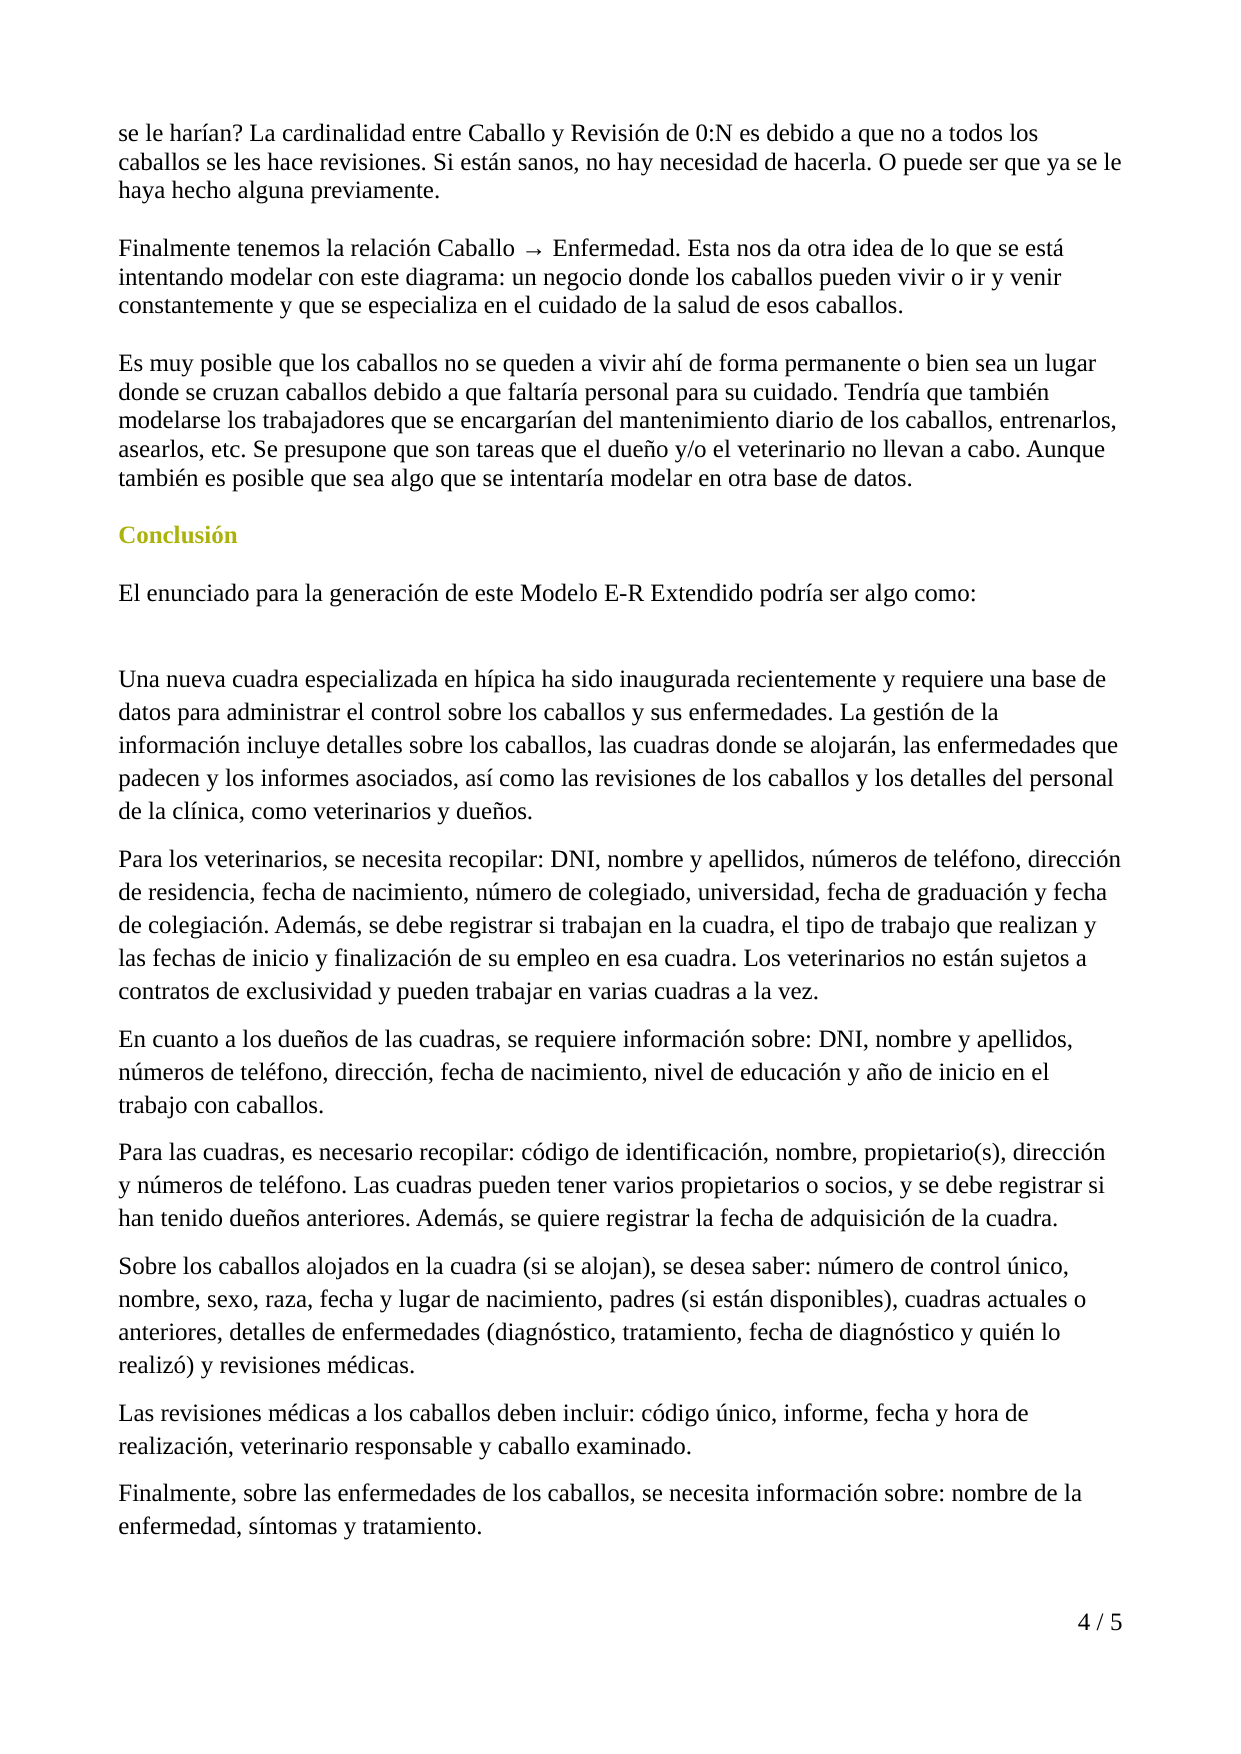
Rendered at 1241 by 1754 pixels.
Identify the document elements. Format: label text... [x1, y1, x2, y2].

text Sobre los caballos alojados en la cuadra (si se alojan), se desea saber: número de control único, nombre, sexo, raza, fecha y lugar de nacimiento, padres (si están disponibles), cuadras actuales o anteriores, detalles de enfermedades (diagnóstico, tratamiento, fecha de diagnóstico y quién lo realizó) y revisiones médicas. [118, 1251, 1122, 1379]
text Una nueva cuadra especializada en hípica ha sido inaugurada recientemente y requiere una base de datos para administrar el control sobre los caballos y sus enfermedades. La gestión de la información incluye detalles sobre los caballos, las cuadras donde se alojarán, las enfermedades que padecen y los informes asociados, así como las revisiones de los caballos y los detalles del personal de la clínica, como veterinarios y dueños. [118, 664, 1122, 825]
text Para las cuadras, es necesario recopilar: código de identificación, nombre, propietario(s), dirección y números de teléfono. Las cuadras pueden tener varios propietarios o socios, y se debe registrar si han tenido dueños anteriores. Además, se quiere registrar la fecha de adquisición de la cuadra. [118, 1137, 1122, 1232]
text se le harían? La cardinalidad entre Caballo y Revisión de 0:N es debido a que no a todos los caballos se les hace revisiones. Si están sanos, no hay necesidad de hacerla. O puede ser que ya se le haya hecho alguna previamente. [118, 118, 1122, 204]
text Las revisiones médicas a los caballos deben incluir: código único, informe, fecha y hora de realización, veterinario responsable y caballo examinado. [118, 1398, 1122, 1459]
text En cuanto a los dueños de las cuadras, se requiere información sobre: DNI, nombre y apellidos, números de teléfono, dirección, fecha de nacimiento, nivel de educación y año de inicio en el trabajo con caballos. [118, 1024, 1122, 1118]
text Es muy posible que los caballos no se queden a vivir ahí de forma permanente o bien sea un lugar donde se cruzan caballos debido a que faltaría personal para su cuidado. Tendría que también modelarse los trabajadores que se encargarían del mantenimiento diario de los caballos, entrenarlos, asearlos, etc. Se presupone que son tareas que el dueño y/o el veterinario no llevan a cabo. Aunque también es posible que sea algo que se intentaría modelar en otra base de datos. [118, 348, 1122, 492]
text Para los veterinarios, se necesita recopilar: DNI, nombre y apellidos, números de teléfono, dirección de residencia, fecha de nacimiento, número de colegiado, universidad, fecha de graduación y fecha de colegiación. Además, se debe registrar si trabajan en la cuadra, el tipo de trabajo que realizan y las fechas de inicio y finalización de su empleo en esa cuadra. Los veterinarios no están sujetos a contratos de exclusividad y pueden trabajar en varias cuadras a la vez. [118, 844, 1122, 1005]
text Finalmente, sobre las enfermedades de los caballos, se necesita información sobre: nombre de la enfermedad, síntomas y tratamiento. [118, 1478, 1122, 1540]
text El enunciado para la generación de este Modelo E-R Extendido podría ser algo como: [118, 578, 1122, 607]
text Conclusión [118, 521, 1122, 549]
text Finalmente tenemos la relación Caballo → Enfermedad. Esta nos da otra idea de lo que se está intentando modelar con este diagrama: un negocio donde los caballos pueden vivir o ir y venir constantemente y que se especializa en el cuidado de la salud de esos caballos. [118, 233, 1122, 319]
